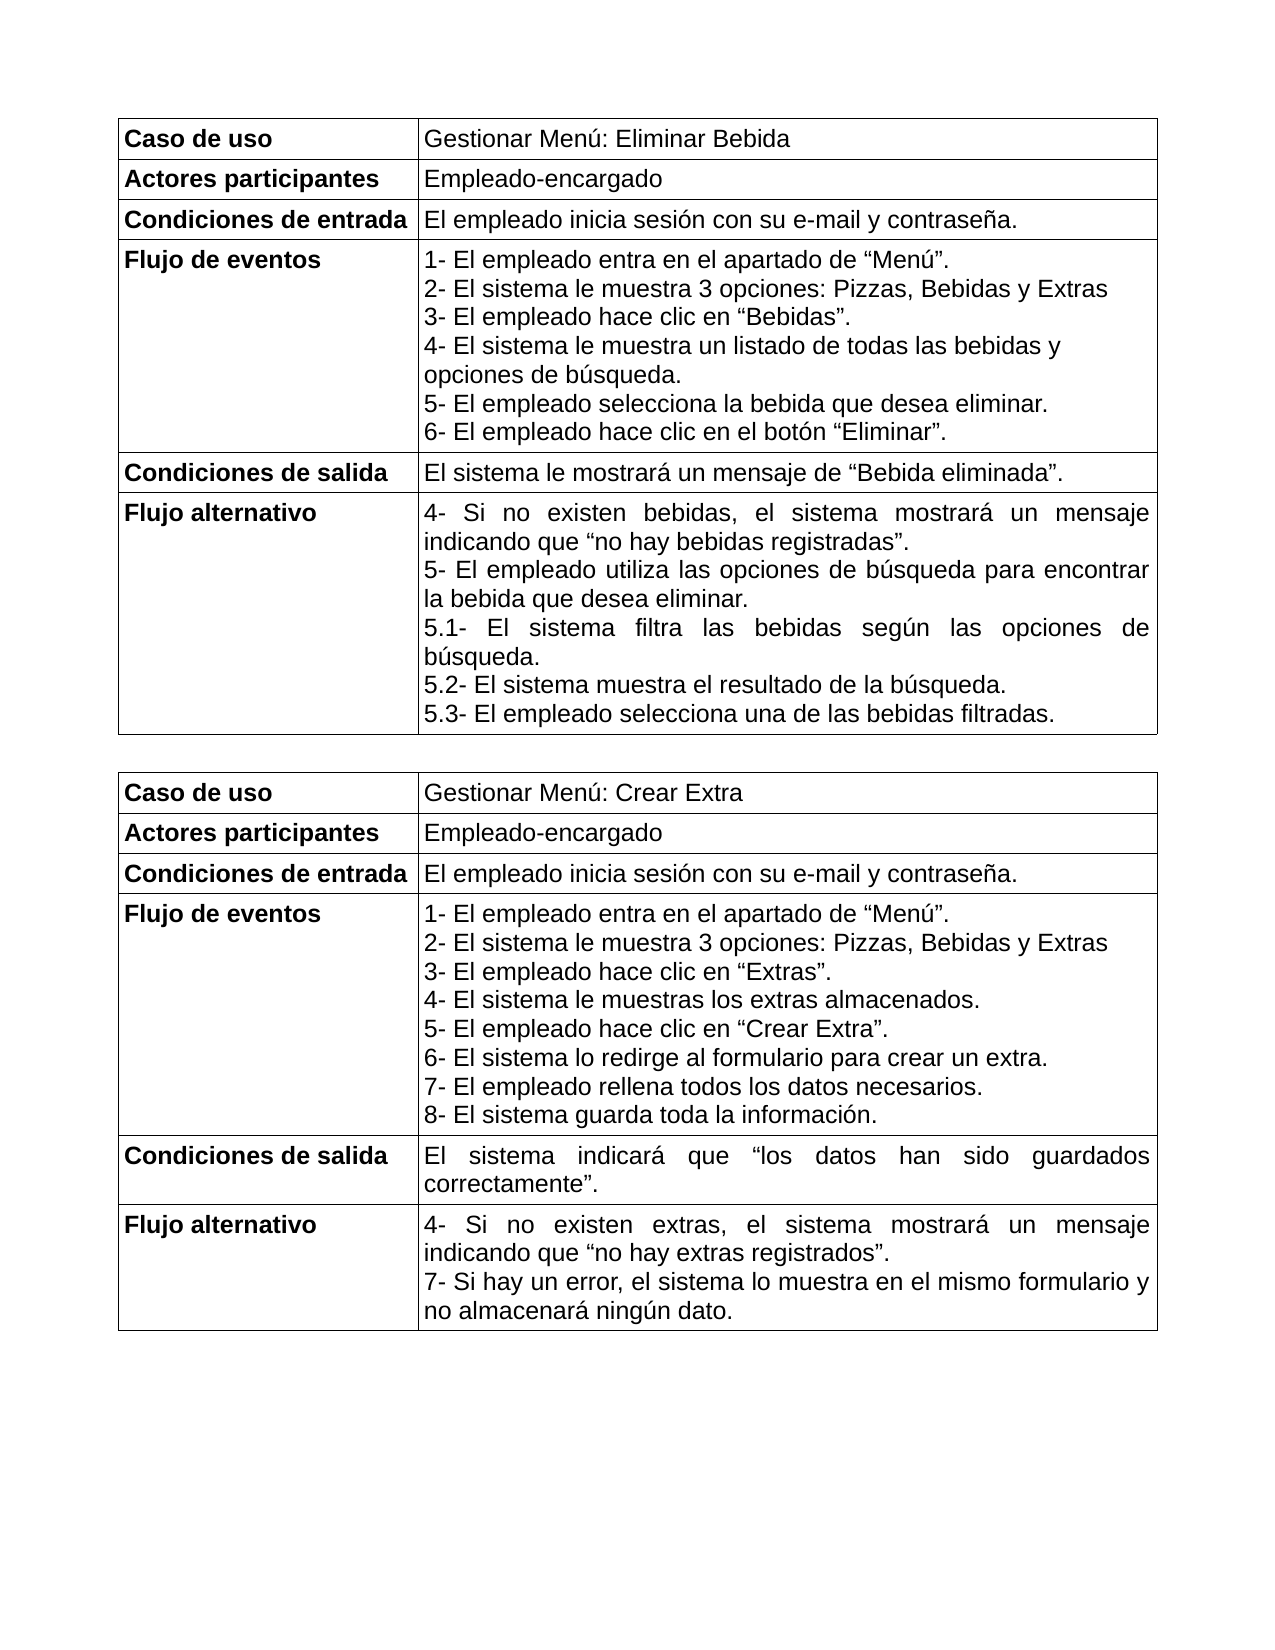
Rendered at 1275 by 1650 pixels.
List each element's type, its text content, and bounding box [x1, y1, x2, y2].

table_cell Condiciones de entrada [119, 200, 418, 239]
table_cell Empleado-encargado [419, 160, 1157, 199]
table_header Gestionar Menú: Eliminar Bebida [419, 119, 1157, 158]
table_cell Empleado-encargado [419, 814, 1157, 853]
table_cell Actores participantes [119, 814, 418, 853]
table_cell El empleado inicia sesión con su e-mail y contraseña. [419, 200, 1157, 239]
table_cell 4- Si no existen bebidas, el sistema mostrará un mensaje indicando que “no hay bebidas registradas”. 5- El empleado utiliza las opciones de búsqueda para encontrar la bebida que desea eliminar. 5.1- El sistema filtra las bebidas según las opciones de búsqueda. 5.2- El sistema muestra el resultado de la búsqueda. 5.3- El empleado selecciona una de las bebidas filtradas. [419, 493, 1157, 734]
table_cell El sistema indicará que “los datos han sido guardados correctamente”. [419, 1136, 1157, 1204]
table_cell Flujo de eventos [119, 894, 418, 1135]
table_cell 1- El empleado entra en el apartado de “Menú”. 2- El sistema le muestra 3 opciones: Pizzas, Bebidas y Extras 3- El empleado hace clic en “Extras”. 4- El sistema le muestras los extras almacenados. 5- El empleado hace clic en “Crear Extra”. 6- El sistema lo redirge al formulario para crear un extra. 7- El empleado rellena todos los datos necesarios. 8- El sistema guarda toda la información. [419, 894, 1157, 1135]
table_cell El empleado inicia sesión con su e-mail y contraseña. [419, 854, 1157, 893]
table_cell Condiciones de salida [119, 1136, 418, 1204]
table_cell Flujo alternativo [119, 1205, 418, 1330]
table_cell Flujo alternativo [119, 493, 418, 734]
table_cell 1- El empleado entra en el apartado de “Menú”. 2- El sistema le muestra 3 opciones: Pizzas, Bebidas y Extras 3- El empleado hace clic en “Bebidas”. 4- El sistema le muestra un listado de todas las bebidas y opciones de búsqueda. 5- El empleado selecciona la bebida que desea eliminar. 6- El empleado hace clic en el botón “Eliminar”. [419, 240, 1157, 452]
table_cell Condiciones de salida [119, 453, 418, 492]
table_header Gestionar Menú: Crear Extra [419, 773, 1157, 813]
table_header Caso de uso [119, 119, 418, 158]
table_cell Flujo de eventos [119, 240, 418, 452]
table_cell Condiciones de entrada [119, 854, 418, 893]
table_header Caso de uso [119, 773, 418, 813]
table_cell Actores participantes [119, 160, 418, 199]
table_cell El sistema le mostrará un mensaje de “Bebida eliminada”. [419, 453, 1157, 492]
table_cell 4- Si no existen extras, el sistema mostrará un mensaje indicando que “no hay extras registrados”. 7- Si hay un error, el sistema lo muestra en el mismo formulario y no almacenará ningún dato. [419, 1205, 1157, 1330]
